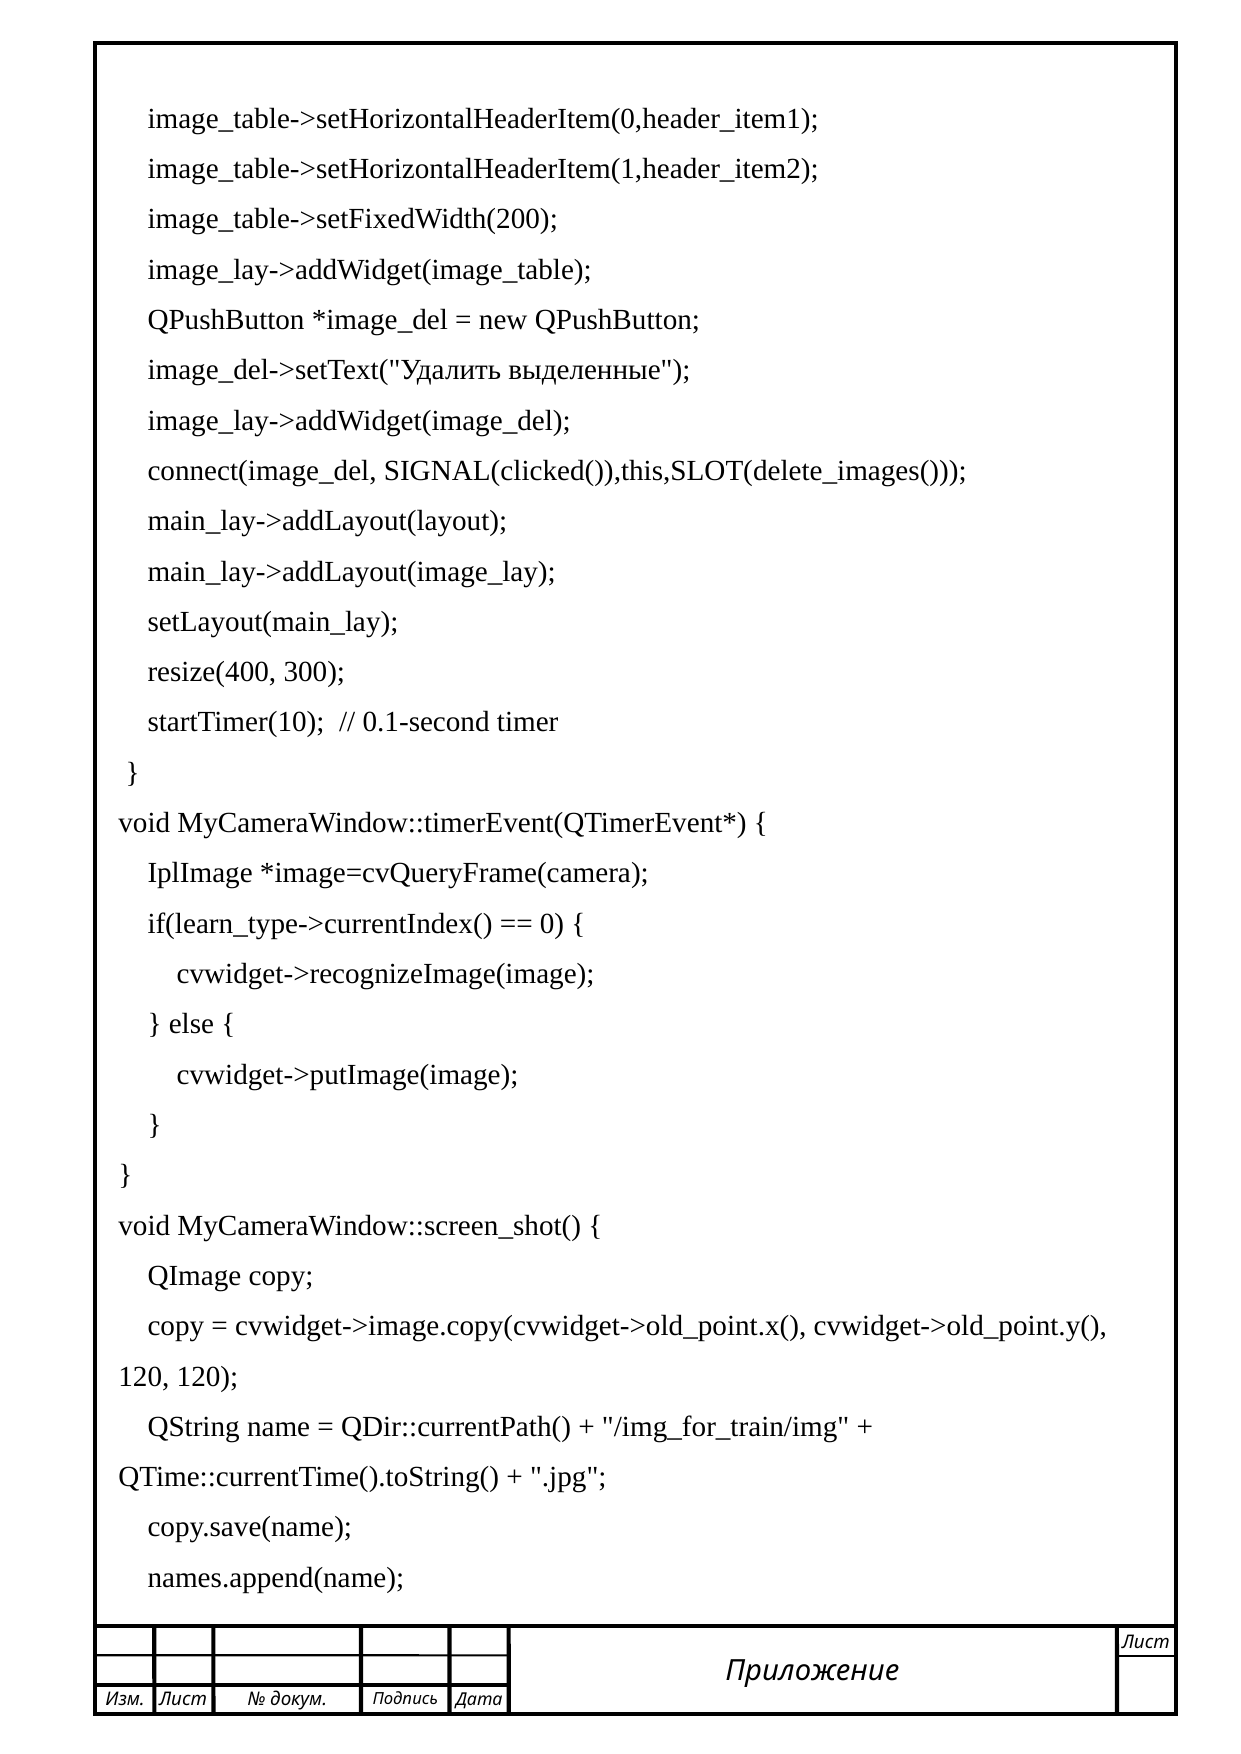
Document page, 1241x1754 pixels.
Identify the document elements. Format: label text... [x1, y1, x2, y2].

text copy.save(name); [118, 1509, 1122, 1543]
text image_del->setText("Удалить выделенные"); [118, 352, 1122, 386]
text } [118, 1157, 1122, 1191]
text connect(image_del, SIGNAL(clicked()),this,SLOT(delete_images())); [118, 453, 1122, 487]
text copy = cvwidget->image.copy(cvwidget->old_point.x(), cvwidget->old_point.y(), 120, 120); [118, 1308, 1122, 1392]
text void MyCameraWindow::screen_shot() { [118, 1208, 1122, 1241]
text QImage copy; [118, 1258, 1122, 1292]
text } else { [118, 1006, 1122, 1040]
text void MyCameraWindow::timerEvent(QTimerEvent*) { [118, 805, 1122, 839]
text if(learn_type->currentIndex() == 0) { [118, 906, 1122, 939]
text cvwidget->recognizeImage(image); [118, 956, 1122, 990]
text QString name = QDir::currentPath() + "/img_for_train/img" + QTime::currentTime().toString() + ".jpg"; [118, 1409, 1122, 1493]
text image_table->setFixedWidth(200); [118, 201, 1122, 235]
text resize(400, 300); [118, 654, 1122, 688]
text cvwidget->putImage(image); [118, 1057, 1122, 1090]
text } [118, 1107, 1122, 1141]
text startTimer(10); // 0.1-second timer [118, 704, 1122, 738]
text image_table->setHorizontalHeaderItem(0,header_item1); [118, 101, 1122, 134]
text image_table->setHorizontalHeaderItem(1,header_item2); [118, 151, 1122, 185]
text main_lay->addLayout(image_lay); [118, 554, 1122, 587]
text image_lay->addWidget(image_del); [118, 403, 1122, 436]
text names.append(name); [118, 1560, 1122, 1593]
text QPushButton *image_del = new QPushButton; [118, 302, 1122, 336]
text setLayout(main_lay); [118, 604, 1122, 637]
text IplImage *image=cvQueryFrame(camera); [118, 856, 1122, 889]
text } [118, 755, 1122, 788]
text main_lay->addLayout(layout); [118, 503, 1122, 537]
text image_lay->addWidget(image_table); [118, 252, 1122, 285]
